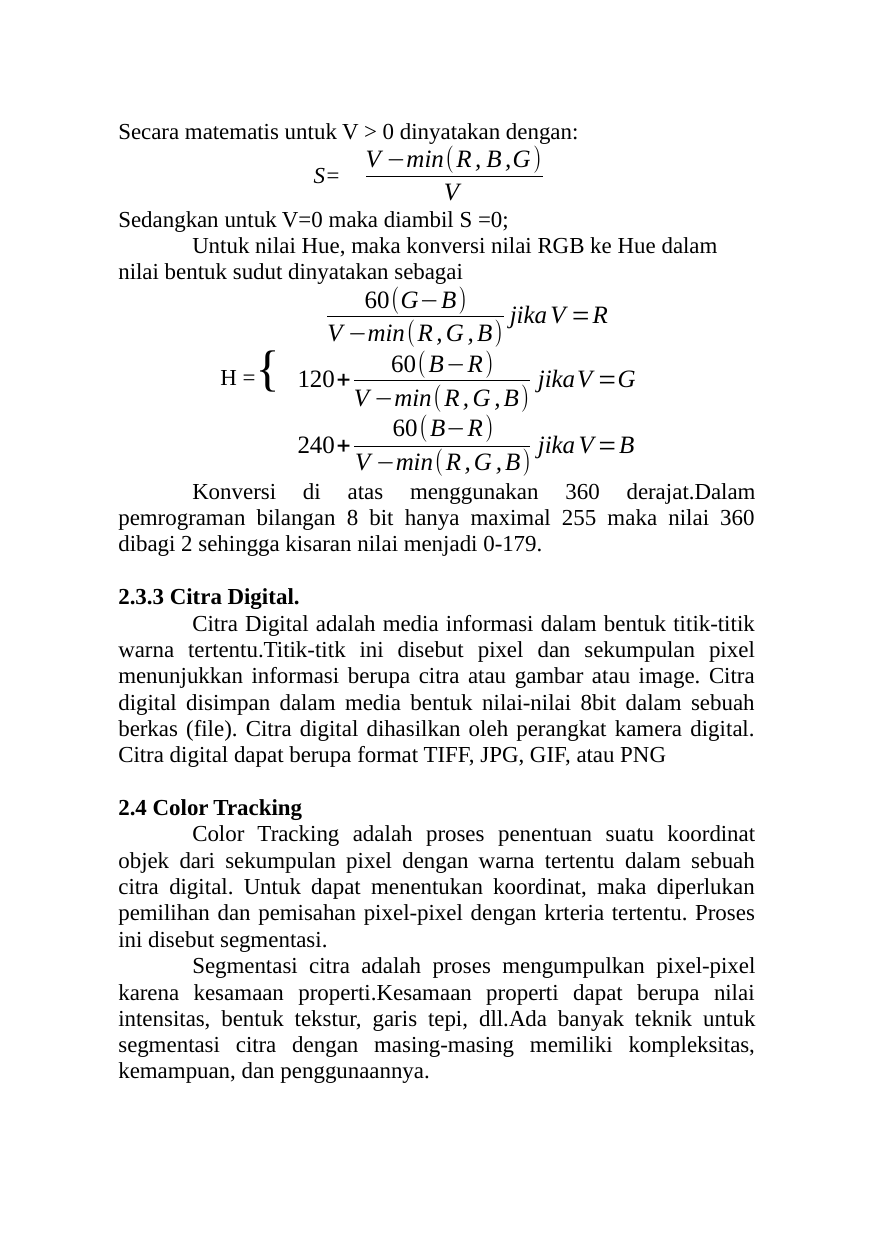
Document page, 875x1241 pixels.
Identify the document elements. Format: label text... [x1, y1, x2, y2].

text Segmentasi citra adalah proses mengumpulkan pixel-pixel karena kesamaan properti.Kesamaan properti dapat berupa nilai intensitas, bentuk tekstur, garis tepi, dll.Ada banyak teknik untuk segmentasi citra dengan masing-masing memiliki kompleksitas, kemampuan, dan penggunaannya. [118, 952, 756, 1084]
text 2.4 Color Tracking [118, 794, 756, 820]
text 2.3.3 Citra Digital. [118, 583, 756, 609]
text Citra Digital adalah media informasi dalam bentuk titik-titik warna tertentu.Titik-titk ini disebut pixel dan sekumpulan pixel menunjukkan informasi berupa citra atau gambar atau image. Citra digital disimpan dalam media bentuk nilai-nilai 8bit dalam sebuah berkas (file). Citra digital dihasilkan oleh perangkat kamera digital. Citra digital dapat berupa format TIFF, JPG, GIF, atau PNG [118, 609, 756, 768]
text Color Tracking adalah proses penentuan suatu koordinat objek dari sekumpulan pixel dengan warna tertentu dalam sebuah citra digital. Untuk dapat menentukan koordinat, maka diperlukan pemilihan dan pemisahan pixel-pixel dengan krteria tertentu. Proses ini disebut segmentasi. [118, 820, 756, 952]
text S= [118, 144, 756, 206]
text Konversi di atas menggunakan 360 derajat.Dalam pemrograman bilangan 8 bit hanya maximal 255 maka nilai 360 dibagi 2 sehingga kisaran nilai menjadi 0-179. [118, 478, 756, 557]
text Secara matematis untuk V > 0 dinyatakan dengan: [118, 118, 756, 144]
text Untuk nilai Hue, maka konversi nilai RGB ke Hue dalam nilai bentuk sudut dinyatakan sebagai [118, 232, 756, 285]
text Sedangkan untuk V=0 maka diambil S =0; [118, 206, 756, 232]
text H ={ [118, 285, 756, 478]
